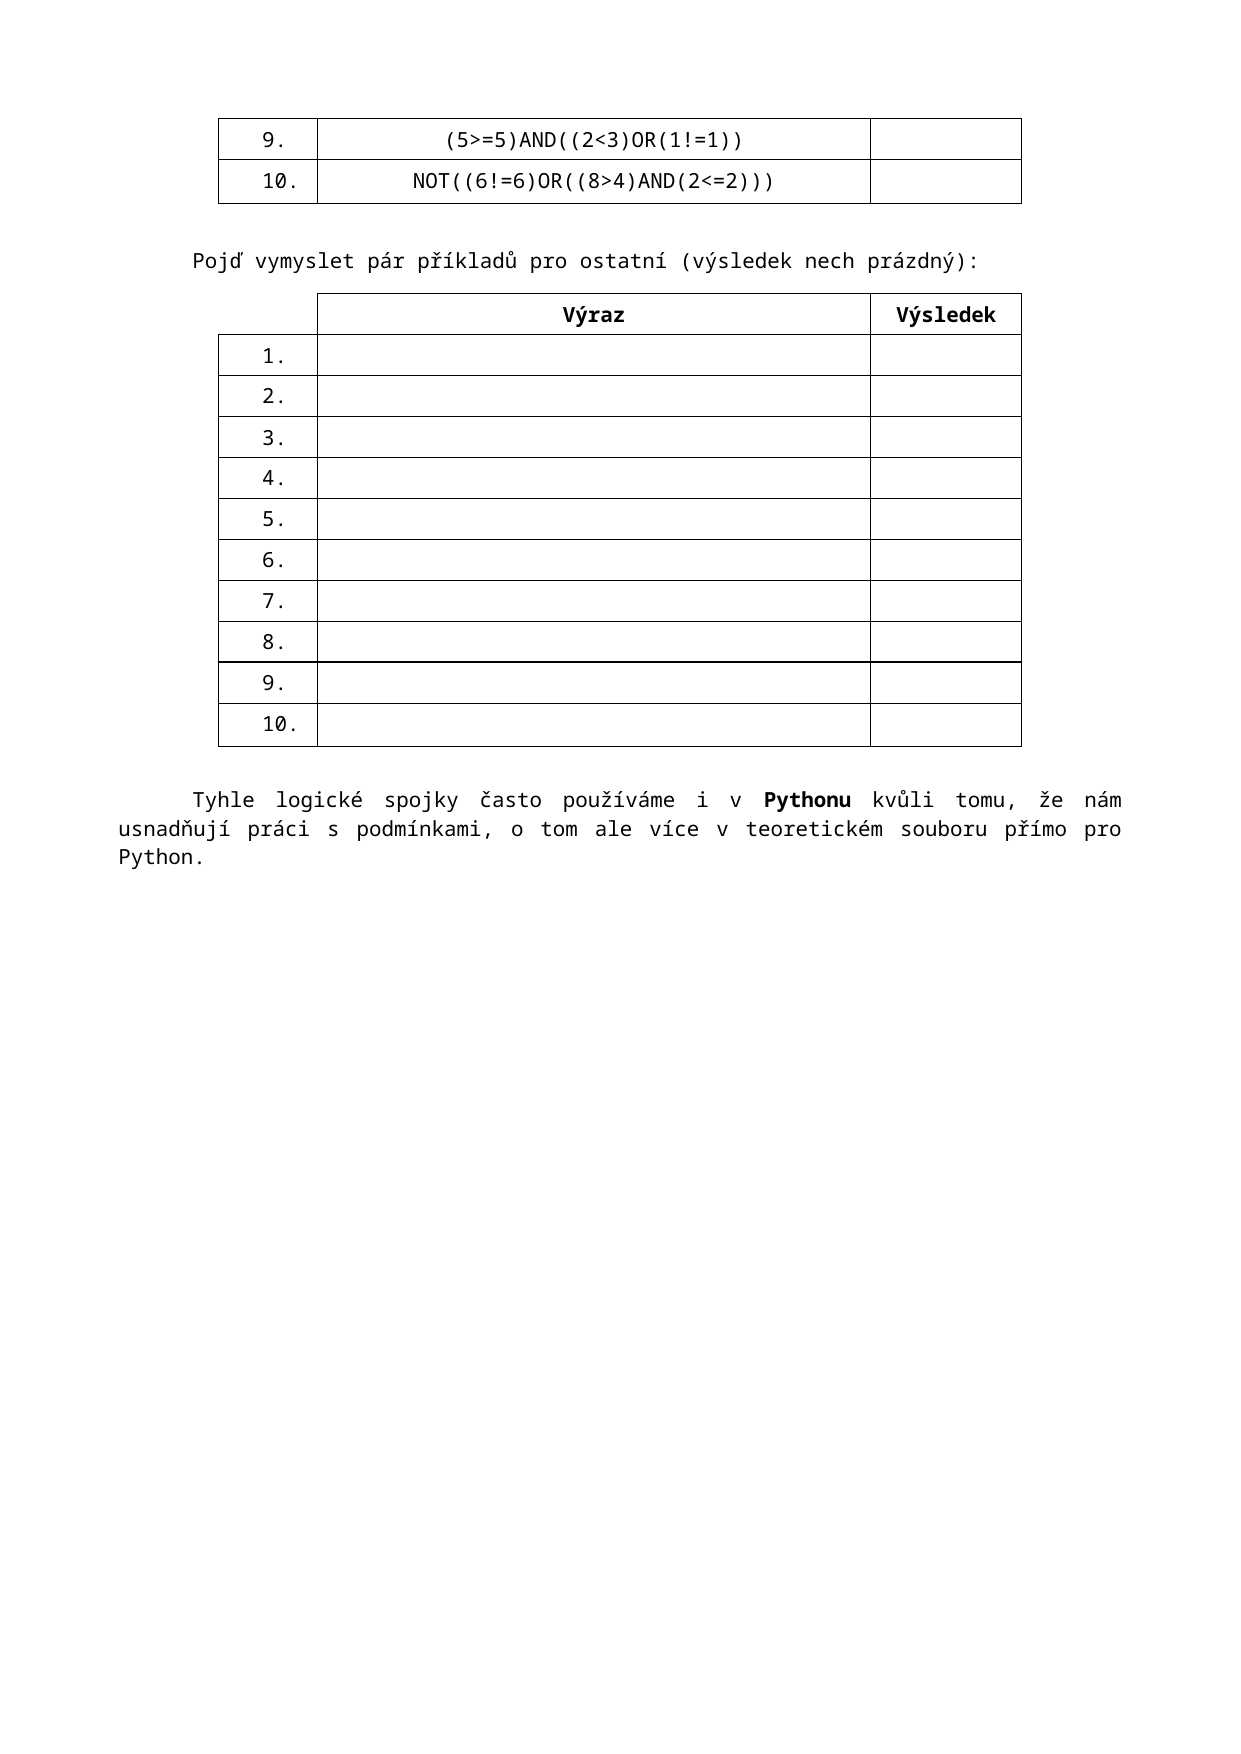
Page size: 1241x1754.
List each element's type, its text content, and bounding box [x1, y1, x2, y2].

table_cell (5>=5)AND((2<3)OR(1!=1)) [318, 119, 870, 159]
table_cell [871, 160, 1021, 203]
table_cell [871, 622, 1021, 661]
table_cell [871, 119, 1021, 159]
table_cell [219, 540, 317, 579]
table_cell [871, 581, 1021, 621]
table_cell [219, 417, 317, 457]
table_cell [219, 581, 317, 621]
table_header Výraz [318, 294, 870, 334]
table_cell [318, 499, 870, 539]
table_cell [219, 458, 317, 498]
table_cell [318, 417, 870, 457]
table_header Výsledek [871, 294, 1021, 334]
table_cell [871, 704, 1021, 746]
table_cell [318, 704, 870, 746]
table_cell [219, 663, 317, 702]
text Pojď vymyslet pár příkladů pro ostatní (výsledek nech prázdný): [118, 246, 1122, 274]
table_cell [219, 119, 317, 159]
table_cell [318, 458, 870, 498]
table_header [219, 293, 317, 334]
table_cell [871, 335, 1021, 375]
table_cell [318, 376, 870, 416]
table_cell [871, 376, 1021, 416]
table_cell 10. [219, 160, 317, 203]
table_cell [871, 417, 1021, 457]
table_cell [219, 335, 317, 375]
table_cell [871, 663, 1021, 702]
table_cell [871, 458, 1021, 498]
table_cell [871, 499, 1021, 539]
table_cell [219, 499, 317, 539]
table_cell [318, 581, 870, 621]
table_cell [219, 704, 317, 746]
table_cell [219, 622, 317, 661]
table_cell [871, 540, 1021, 579]
text Tyhle logické spojky často používáme i v Pythonu kvůli tomu, že nám usnadňují práci s podmínkami, o tom ale více v teoretickém souboru přímo pro Python. [118, 786, 1122, 871]
table_cell [318, 663, 870, 702]
table_cell [318, 622, 870, 661]
table_cell [219, 376, 317, 416]
table_cell [318, 335, 870, 375]
table_cell [318, 540, 870, 579]
table_cell NOT((6!=6)OR((8>4)AND(2<=2))) [318, 160, 870, 203]
